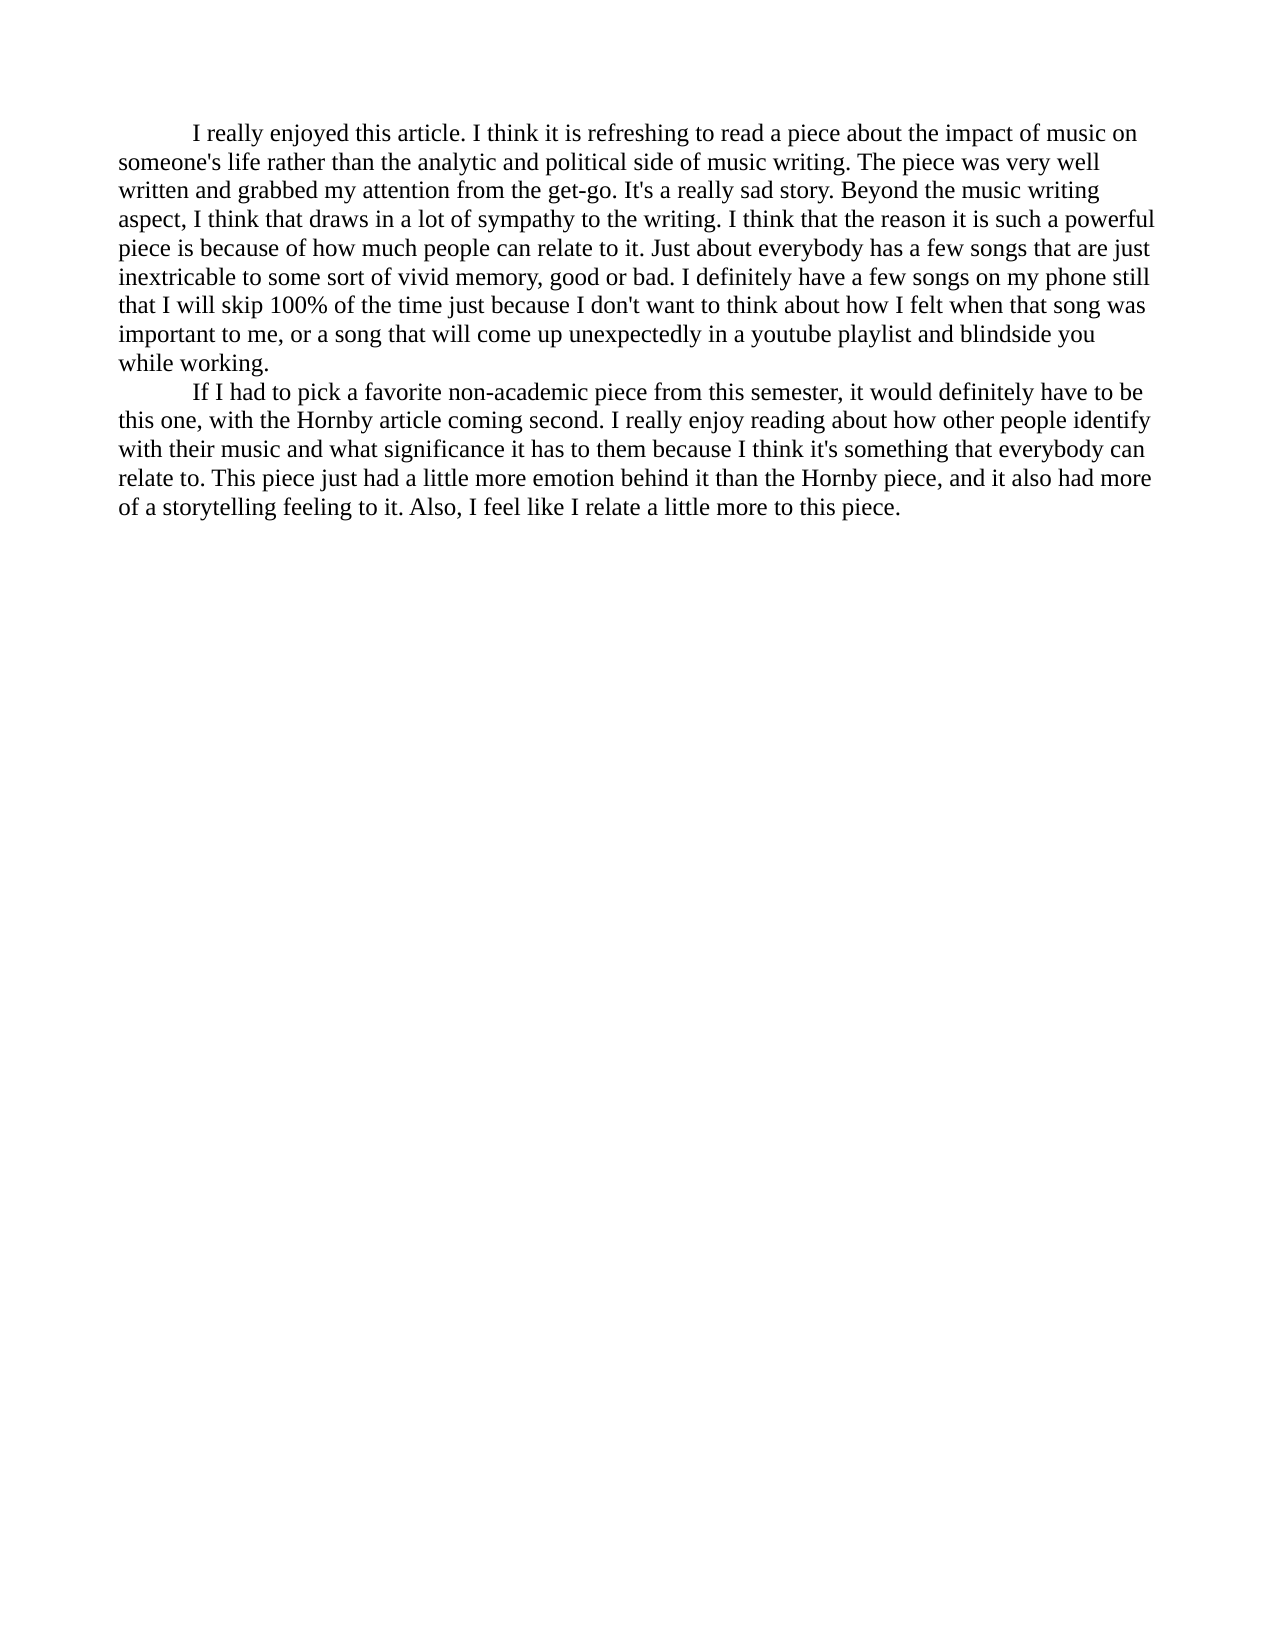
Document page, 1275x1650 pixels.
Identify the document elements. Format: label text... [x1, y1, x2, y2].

text If I had to pick a favorite non-academic piece from this semester, it would definitely have to be this one, with the Hornby article coming second. I really enjoy reading about how other people identify with their music and what significance it has to them because I think it's something that everybody can relate to. This piece just had a little more emotion behind it than the Hornby piece, and it also had more of a storytelling feeling to it. Also, I feel like I relate a little more to this piece. [118, 377, 1157, 521]
text I really enjoyed this article. I think it is refreshing to read a piece about the impact of music on someone's life rather than the analytic and political side of music writing. The piece was very well written and grabbed my attention from the get-go. It's a really sad story. Beyond the music writing aspect, I think that draws in a lot of sympathy to the writing. I think that the reason it is such a powerful piece is because of how much people can relate to it. Just about everybody has a few songs that are just inextricable to some sort of vivid memory, good or bad. I definitely have a few songs on my phone still that I will skip 100% of the time just because I don't want to think about how I felt when that song was important to me, or a song that will come up unexpectedly in a youtube playlist and blindside you while working. [118, 118, 1157, 377]
